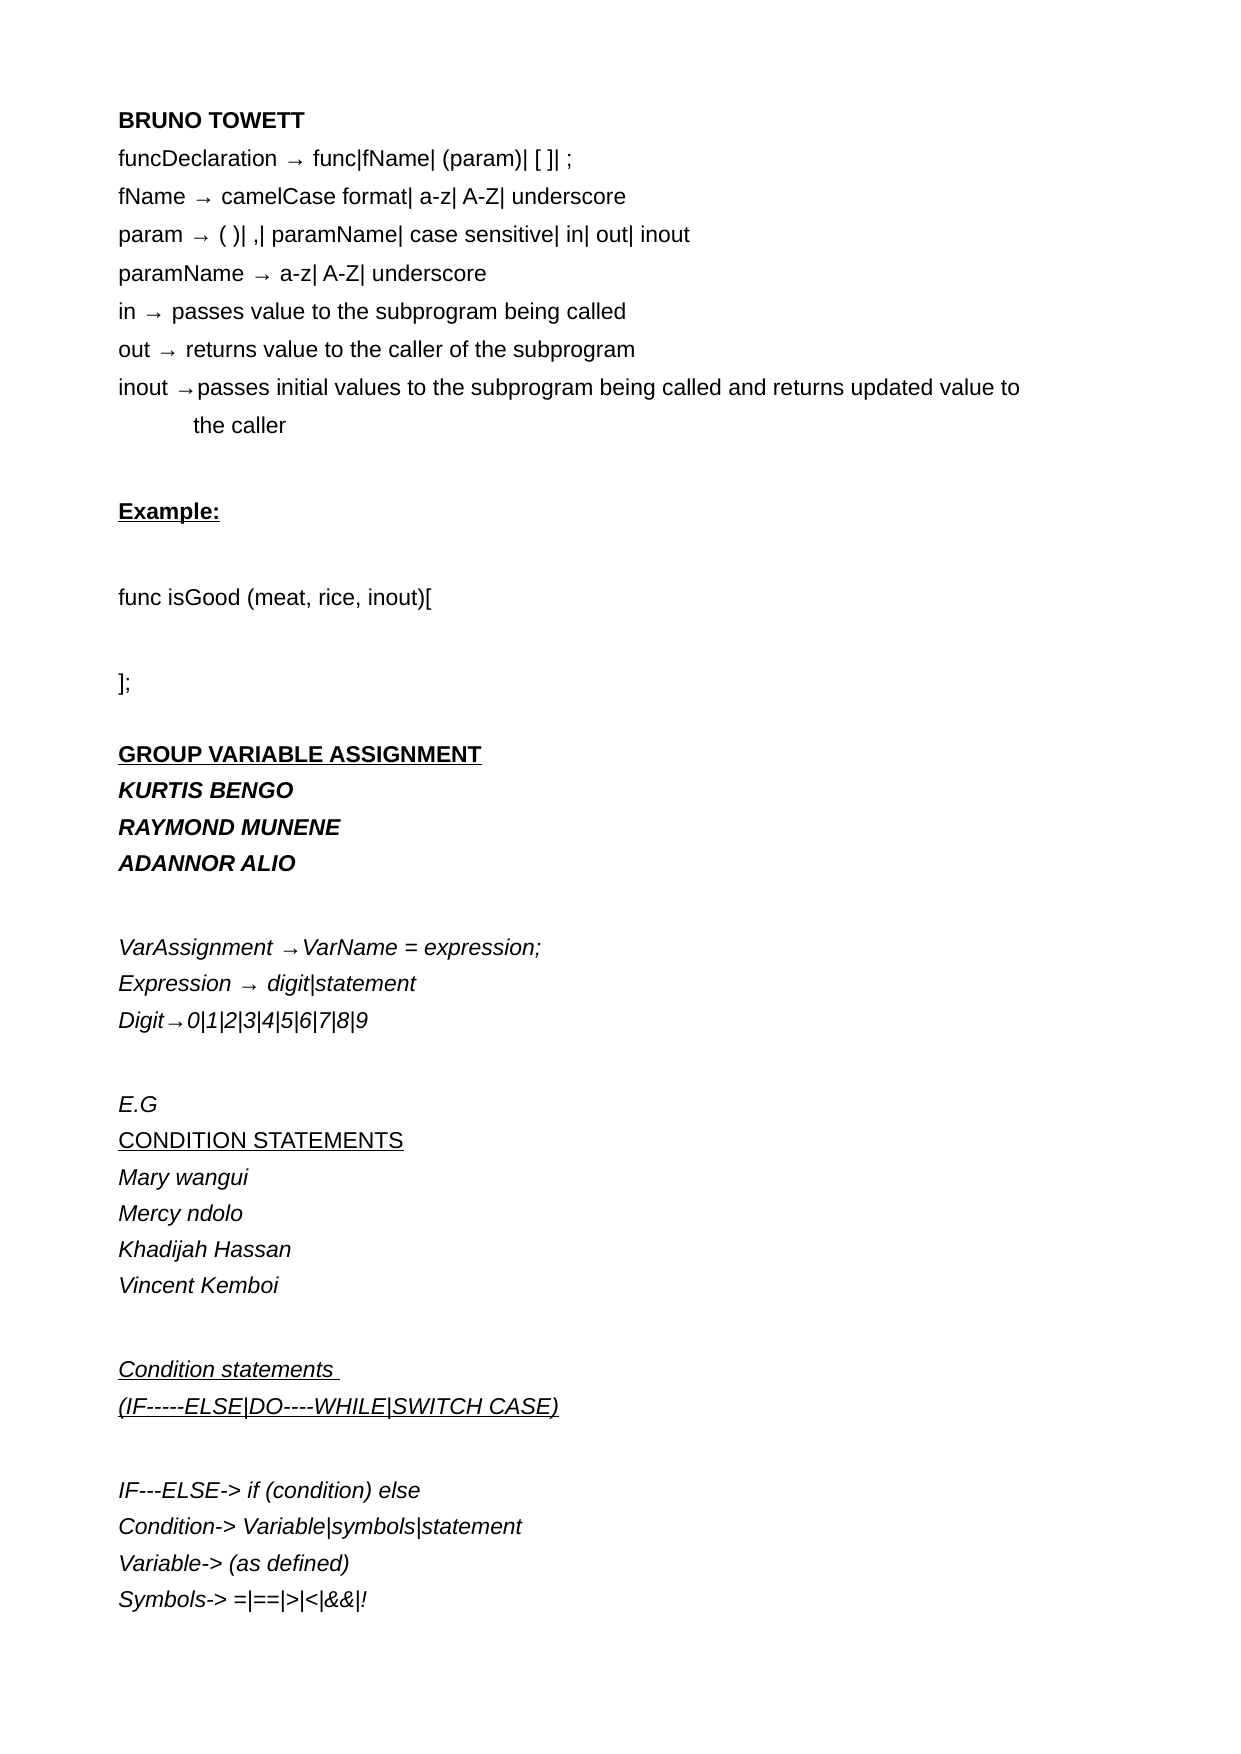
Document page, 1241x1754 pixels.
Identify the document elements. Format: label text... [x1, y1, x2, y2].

text param → ( )| ,| paramName| case sensitive| in| out| inout [275, 232, 399, 246]
text param → ( )| ,| paramName| case sensitive| in| out| inout [122, 232, 223, 246]
text param → ( )| ,| paramName| case sensitive| in| out| inout [401, 232, 555, 246]
text Example: [118, 509, 181, 521]
text Condition-> Variable|symbols|statement [118, 1513, 1122, 1539]
text func isGood (meat, rice, inout)[ [118, 594, 250, 608]
text Condition statements [118, 1356, 1122, 1383]
text Mercy ndolo [118, 1200, 1122, 1226]
text in → passes value to the subprogram being called [175, 309, 414, 322]
text GROUP VARIABLE ASSIGNMENT [118, 741, 1122, 767]
text Khadijah Hassan [118, 1236, 1122, 1262]
text out → returns value to the caller of the subprogram [118, 347, 552, 360]
text paramName → a-z| A-Z| underscore [122, 271, 313, 284]
text func isGood (meat, rice, inout)[ [249, 594, 421, 608]
text (IF-----ELSE|DO----WHILE|SWITCH CASE) [118, 1393, 1122, 1419]
text the caller [118, 423, 1122, 436]
text BRUNO TOWETT [118, 118, 1122, 131]
text funcDeclaration → func|fName| (param)| [ ]| ; [118, 156, 358, 169]
text ADANNOR ALIO [118, 850, 1122, 876]
text funcDeclaration → func|fName| (param)| [ ]| ; [557, 156, 1122, 169]
text Variable-> (as defined) [118, 1549, 1122, 1576]
text func isGood (meat, rice, inout)[ [429, 594, 1122, 608]
text Mary wangui [118, 1163, 1122, 1190]
text CONDITION STATEMENTS [118, 1127, 1122, 1153]
text in → passes value to the subprogram being called [456, 309, 556, 322]
text Digit→0|1|2|3|4|5|6|7|8|9 [118, 1007, 1122, 1033]
text fName → camelCase format| a-z| A-Z| underscore [503, 194, 1122, 207]
text inout →passes initial values to the subprogram being called and returns updated value to [654, 385, 865, 398]
text funcDeclaration → func|fName| (param)| [ ]| ; [360, 156, 431, 169]
text Expression → digit|statement [118, 970, 1122, 997]
text RAYMOND MUNENE [118, 814, 1122, 840]
text IF---ELSE-> if (condition) else [118, 1477, 1122, 1503]
text Symbols-> =|==|>|<|&&|! [118, 1586, 1122, 1612]
text param → ( )| ,| paramName| case sensitive| in| out| inout [632, 232, 1122, 246]
text inout →passes initial values to the subprogram being called and returns updated value to [201, 385, 510, 398]
text ]; [123, 680, 1122, 693]
text E.G [118, 1091, 1122, 1117]
text out → returns value to the caller of the subprogram [594, 347, 1122, 360]
text in → passes value to the subprogram being called [558, 309, 1122, 322]
text Vincent Kemboi [118, 1272, 1122, 1299]
text fName → camelCase format| a-z| A-Z| underscore [118, 194, 409, 207]
text VarAssignment →VarName = expression; [118, 934, 1122, 960]
text KURTIS BENGO [118, 777, 1122, 804]
text paramName → a-z| A-Z| underscore [363, 271, 1122, 284]
text inout →passes initial values to the subprogram being called and returns updated value to [867, 385, 1122, 398]
text Example: [184, 509, 1122, 522]
